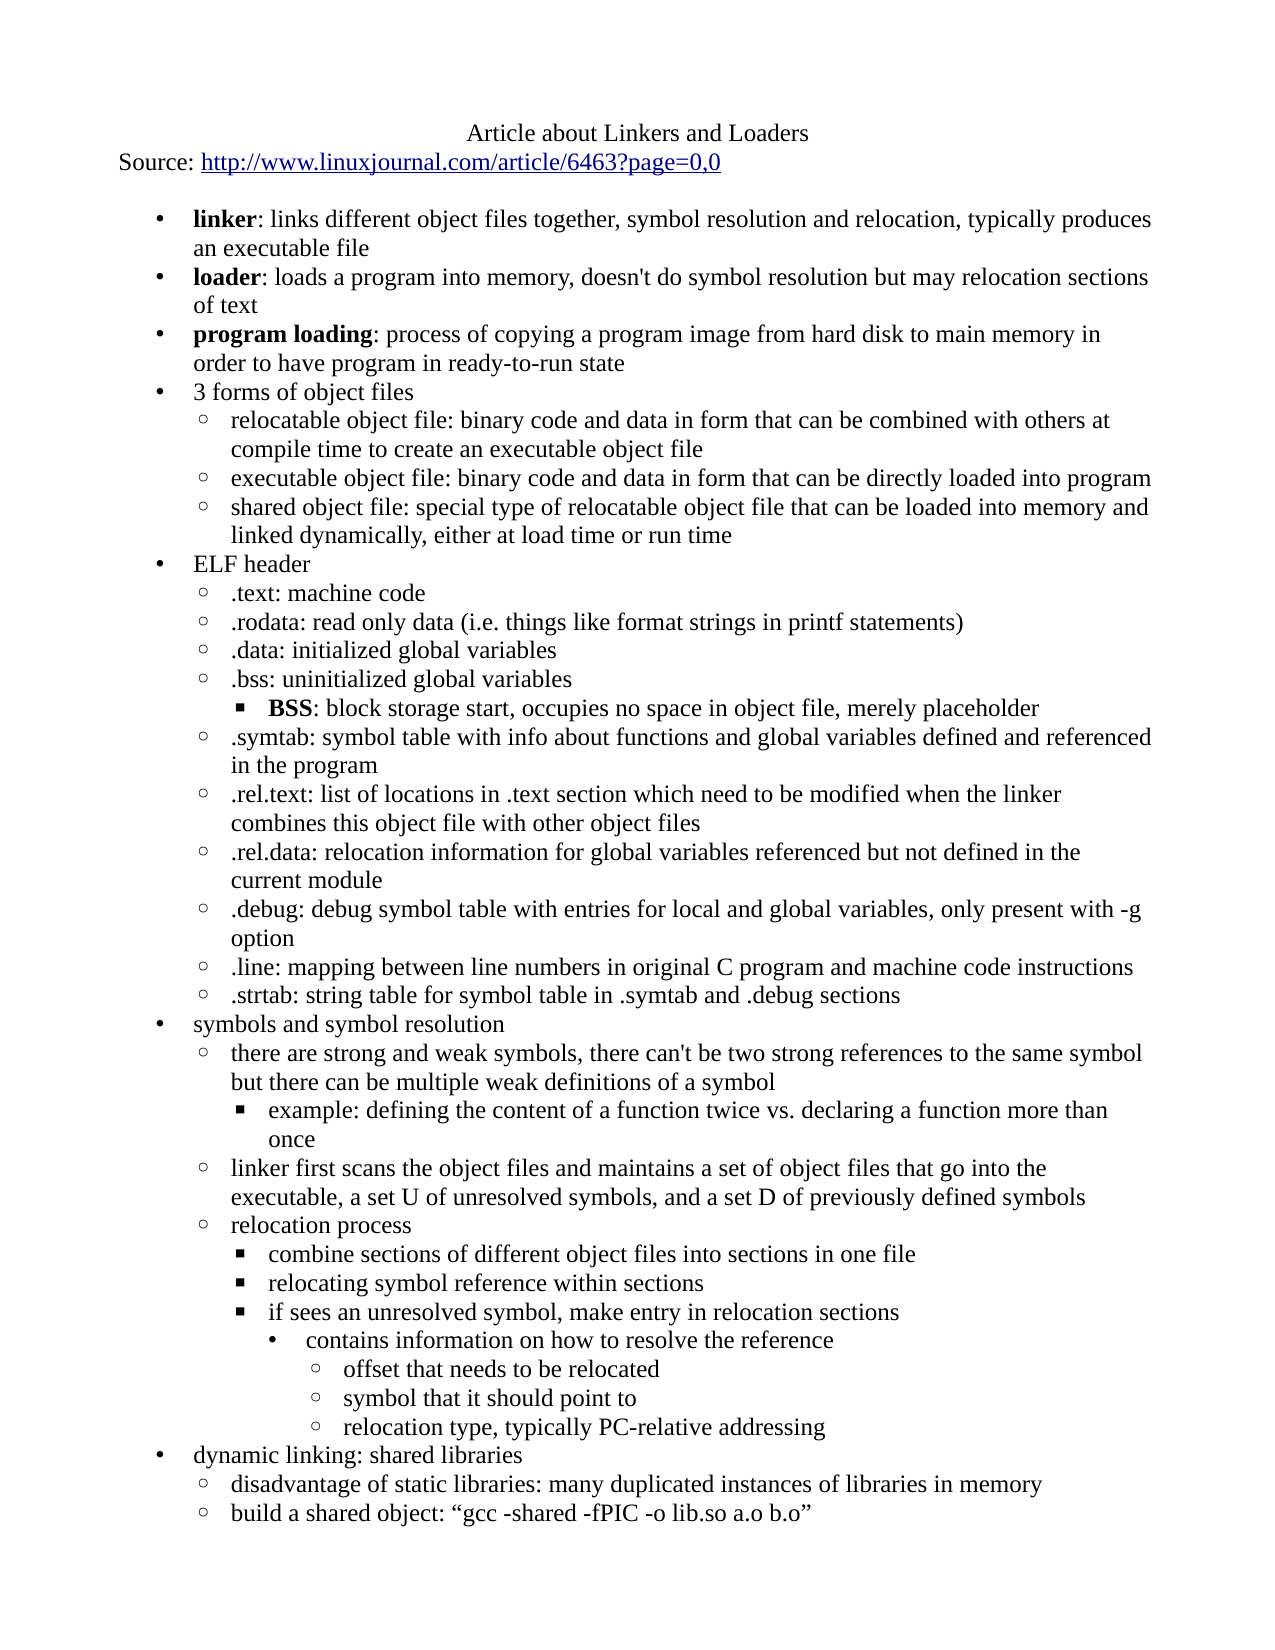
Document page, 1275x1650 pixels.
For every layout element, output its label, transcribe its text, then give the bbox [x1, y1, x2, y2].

list linker: links different object files together, symbol resolution and relocation, typically produces an executable file [156, 204, 1157, 262]
list shared object file: special type of relocatable object file that can be loaded into memory and linked dynamically, either at load time or run time [193, 492, 1157, 549]
list .bss: uninitialized global variables [193, 664, 1157, 693]
list build a shared object: “gcc -shared -fPIC -o lib.so a.o b.o” [193, 1498, 1157, 1527]
list BSS: block storage start, occupies no space in object file, merely placeholder [231, 693, 1157, 722]
list offset that needs to be relocated [306, 1354, 1157, 1383]
list executable object file: binary code and data in form that can be directly loaded into program [193, 463, 1157, 492]
list dynamic linking: shared libraries [156, 1441, 1157, 1469]
text Article about Linkers and Loaders [118, 118, 1157, 147]
list ELF header [156, 549, 1157, 578]
list symbols and symbol resolution [156, 1009, 1157, 1038]
list .text: machine code [193, 578, 1157, 607]
list linker first scans the object files and maintains a set of object files that go into the executable, a set U of unresolved symbols, and a set D of previously defined symbols [193, 1153, 1157, 1211]
list there are strong and weak symbols, there can't be two strong references to the same symbol but there can be multiple weak definitions of a symbol [193, 1038, 1157, 1096]
list 3 forms of object files [156, 377, 1157, 406]
list relocation type, typically PC-relative addressing [306, 1412, 1157, 1441]
list .rodata: read only data (i.e. things like format strings in printf statements) [193, 607, 1157, 636]
list example: defining the content of a function twice vs. declaring a function more than once [231, 1096, 1157, 1153]
text Source: http://www.linuxjournal.com/article/6463?page=0,0 [118, 147, 1157, 176]
list .rel.text: list of locations in .text section which need to be modified when the linker combines this object file with other object files [193, 779, 1157, 837]
list .data: initialized global variables [193, 636, 1157, 664]
list .symtab: symbol table with info about functions and global variables defined and referenced in the program [193, 722, 1157, 779]
list contains information on how to resolve the reference [268, 1326, 1157, 1354]
list relocation process [193, 1211, 1157, 1239]
list symbol that it should point to [306, 1383, 1157, 1412]
list .rel.data: relocation information for global variables referenced but not defined in the current module [193, 837, 1157, 894]
list disadvantage of static libraries: many duplicated instances of libraries in memory [193, 1469, 1157, 1498]
list program loading: process of copying a program image from hard disk to main memory in order to have program in ready-to-run state [156, 319, 1157, 377]
list .debug: debug symbol table with entries for local and global variables, only present with -g option [193, 894, 1157, 952]
list relocating symbol reference within sections [231, 1268, 1157, 1297]
list combine sections of different object files into sections in one file [231, 1239, 1157, 1268]
list .line: mapping between line numbers in original C program and machine code instructions [193, 952, 1157, 981]
list relocatable object file: binary code and data in form that can be combined with others at compile time to create an executable object file [193, 406, 1157, 463]
list if sees an unresolved symbol, make entry in relocation sections [231, 1297, 1157, 1326]
list loader: loads a program into memory, doesn't do symbol resolution but may relocation sections of text [156, 262, 1157, 319]
list .strtab: string table for symbol table in .symtab and .debug sections [193, 981, 1157, 1009]
